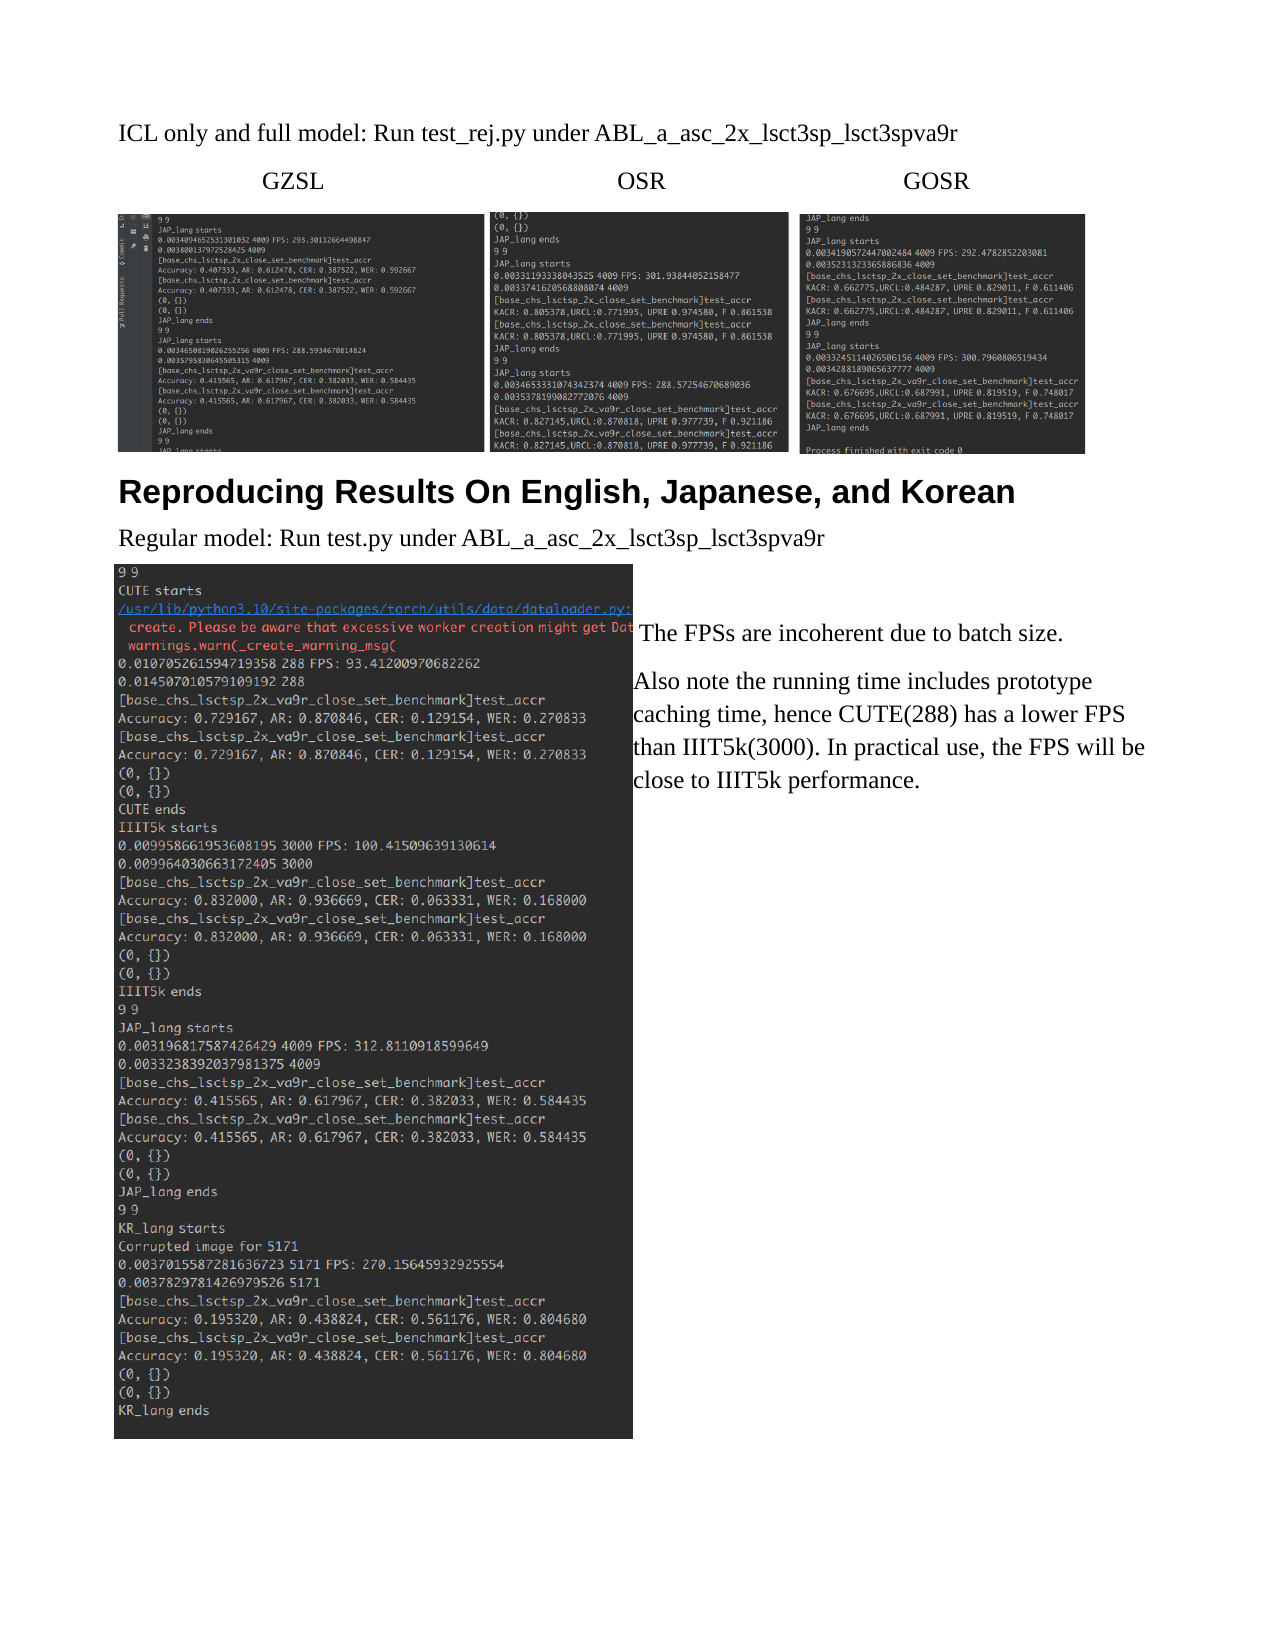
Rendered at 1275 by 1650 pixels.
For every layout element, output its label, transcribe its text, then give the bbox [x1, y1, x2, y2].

text The FPSs are incoherent due to batch size. [633, 618, 1157, 647]
picture [117, 214, 485, 452]
text GZSL OSR GOSR [118, 166, 1157, 194]
text Also note the running time includes prototype caching time, hence CUTE(288) has a lower FPS than IIIT5k(3000). In practical use, the FPS will be close to IIIT5k performance. [633, 666, 1157, 794]
text Regular model: Run test.py under ABL_a_asc_2x_lsct3sp_lsct3spva9r [118, 523, 1157, 552]
picture [114, 564, 633, 1439]
subtitle Reproducing Results On English, Japanese, and Korean [118, 472, 1157, 511]
text ICL only and full model: Run test_rej.py under ABL_a_asc_2x_lsct3sp_lsct3spva9r [118, 118, 1157, 147]
picture [489, 212, 789, 452]
picture [799, 214, 1086, 454]
